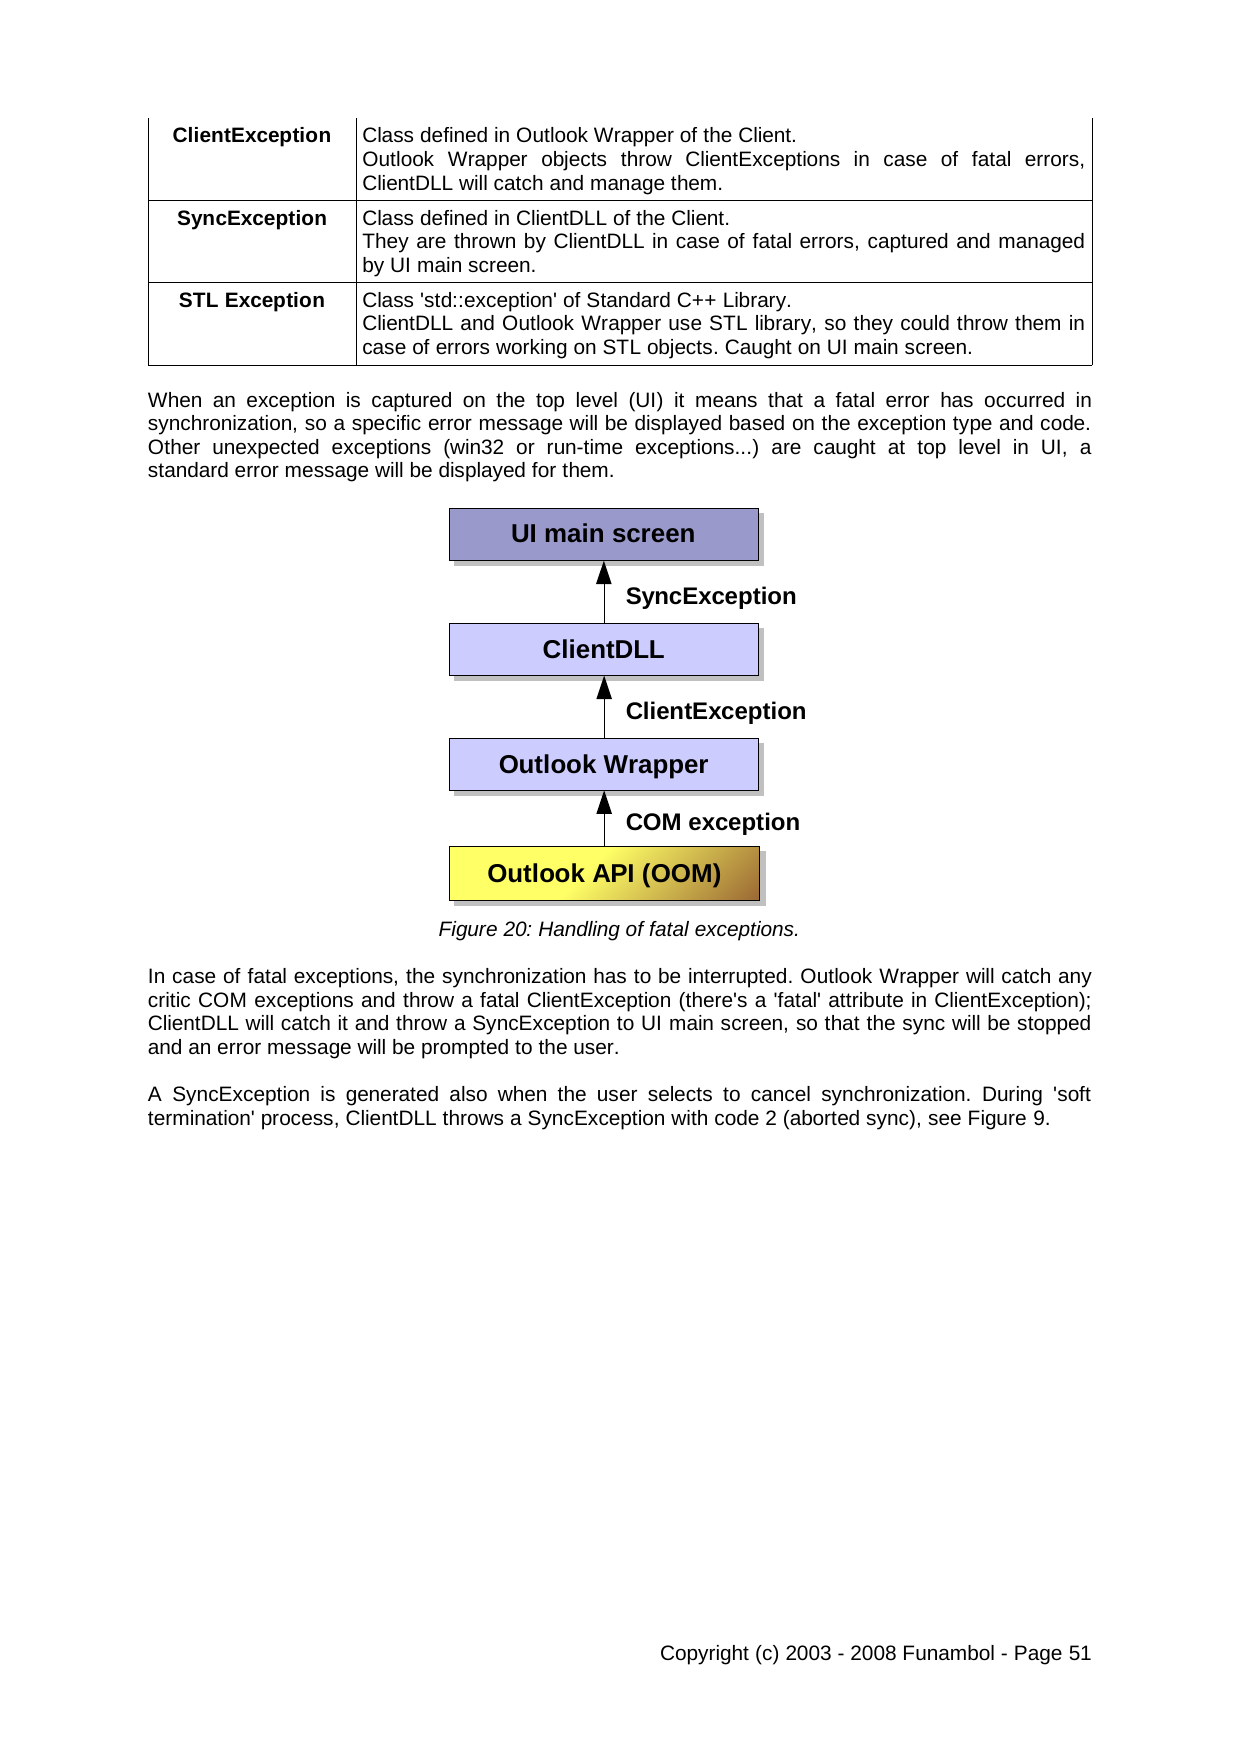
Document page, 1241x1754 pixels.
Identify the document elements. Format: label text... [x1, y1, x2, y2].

table_cell ClientException [149, 118, 356, 200]
text Figure 20: Handling of fatal exceptions. [321, 495, 919, 941]
text In case of fatal exceptions, the synchronization has to be interrupted. Outlook Wrapper will catch any critic COM exceptions and throw a fatal ClientException (there's a 'fatal' attribute in ClientException); ClientDLL will catch it and throw a SyncException to UI main screen, so that the sync will be stopped and an error message will be prompted to the user. [148, 482, 1093, 1059]
table_cell Class defined in ClientDLL of the Client. They are thrown by ClientDLL in case of fatal errors, captured and managed by UI main screen. [357, 201, 1092, 282]
table_cell STL Exception [149, 283, 356, 365]
table_cell SyncException [149, 201, 356, 282]
text A SyncException is generated also when the user selects to cancel synchronization. During 'soft termination' process, ClientDLL throws a SyncException with code 2 (aborted sync), see Figure 9. [148, 1082, 1093, 1129]
table_cell Class 'std::exception' of Standard C++ Library. ClientDLL and Outlook Wrapper use STL library, so they could throw them in case of errors working on STL objects. Caught on UI main screen. [357, 283, 1092, 365]
table_cell Class defined in Outlook Wrapper of the Client. Outlook Wrapper objects throw ClientExceptions in case of fatal errors, ClientDLL will catch and manage them. [357, 118, 1092, 200]
text When an exception is captured on the top level (UI) it means that a fatal error has occurred in synchronization, so a specific error message will be displayed based on the exception type and code. Other unexpected exceptions (win32 or run-time exceptions...) are caught at top level in UI, a standard error message will be displayed for them. [148, 388, 1093, 482]
